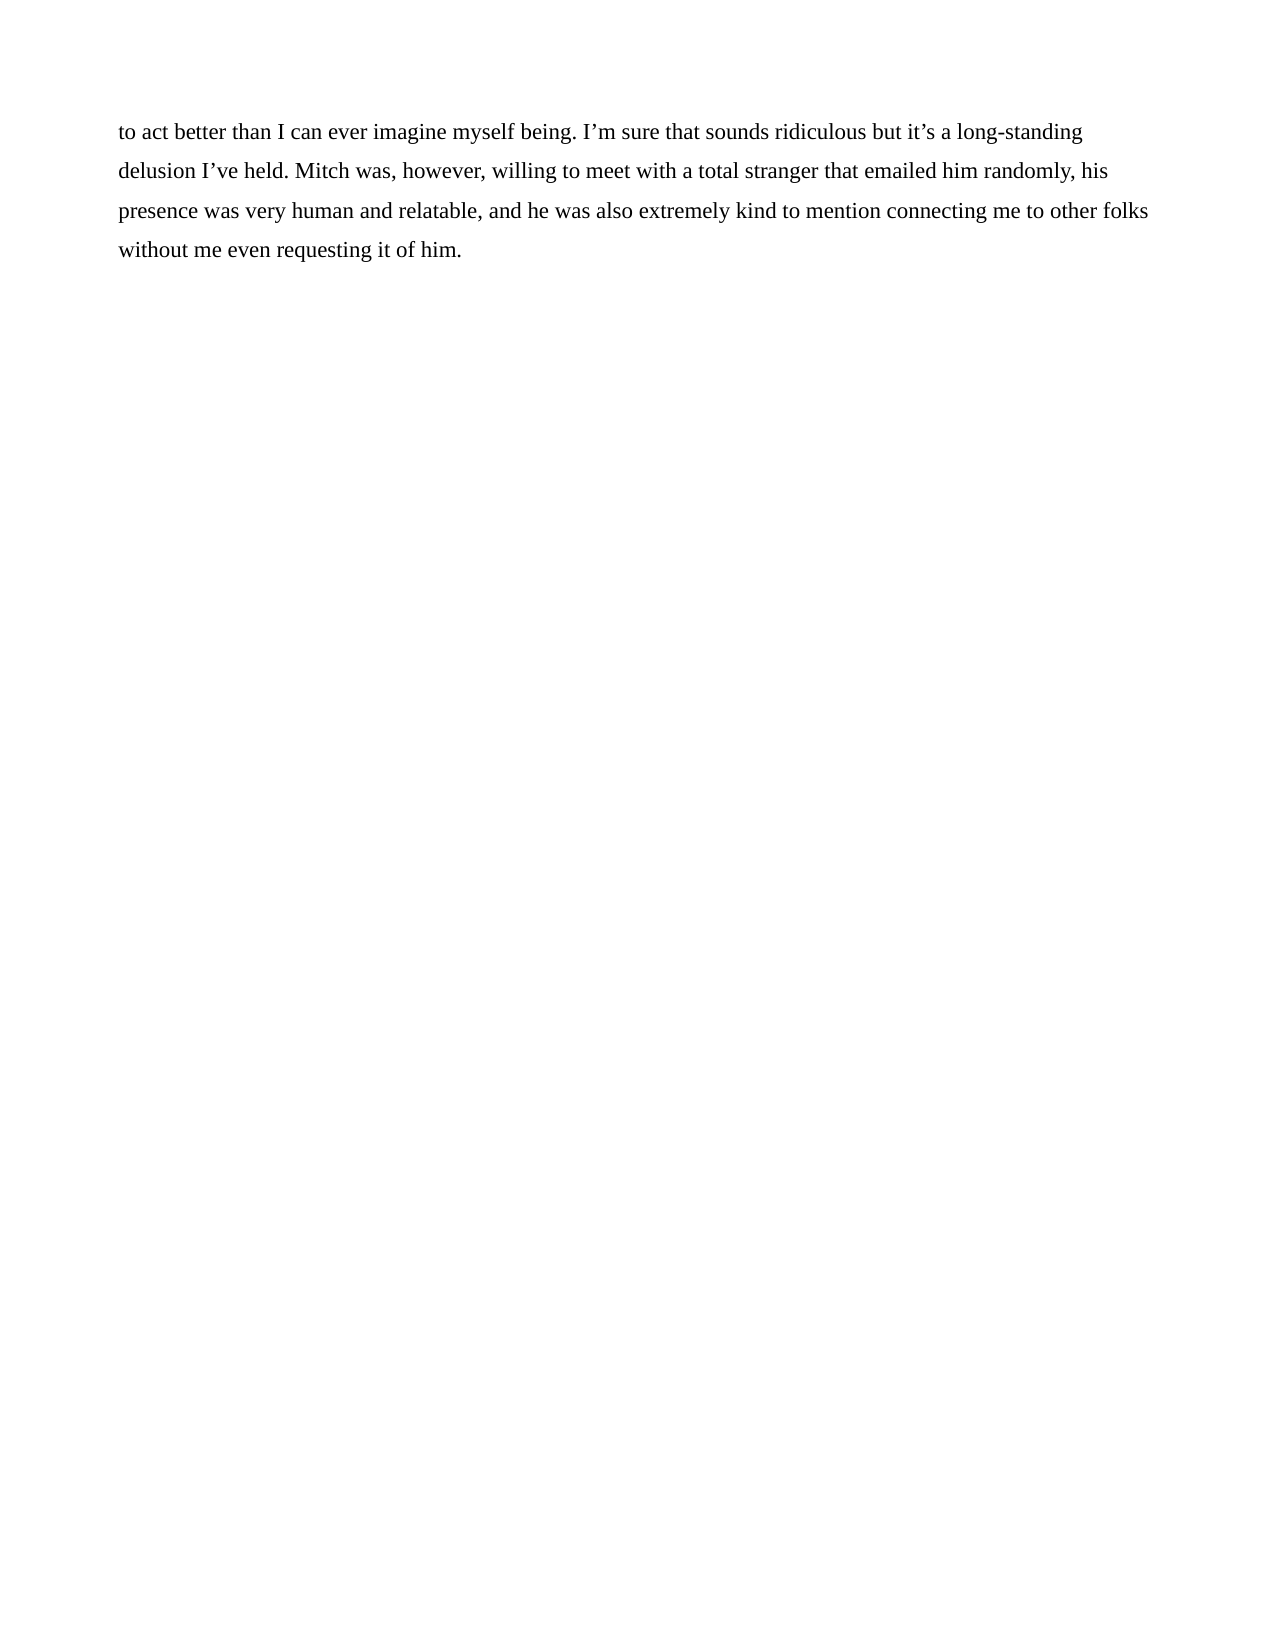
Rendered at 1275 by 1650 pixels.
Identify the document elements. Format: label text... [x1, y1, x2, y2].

text to act better than I can ever imagine myself being. I’m sure that sounds ridiculous but it’s a long-standing delusion I’ve held. Mitch was, however, willing to meet with a total stranger that emailed him randomly, his presence was very human and relatable, and he was also extremely kind to mention connecting me to other folks without me even requesting it of him. [118, 118, 1157, 263]
